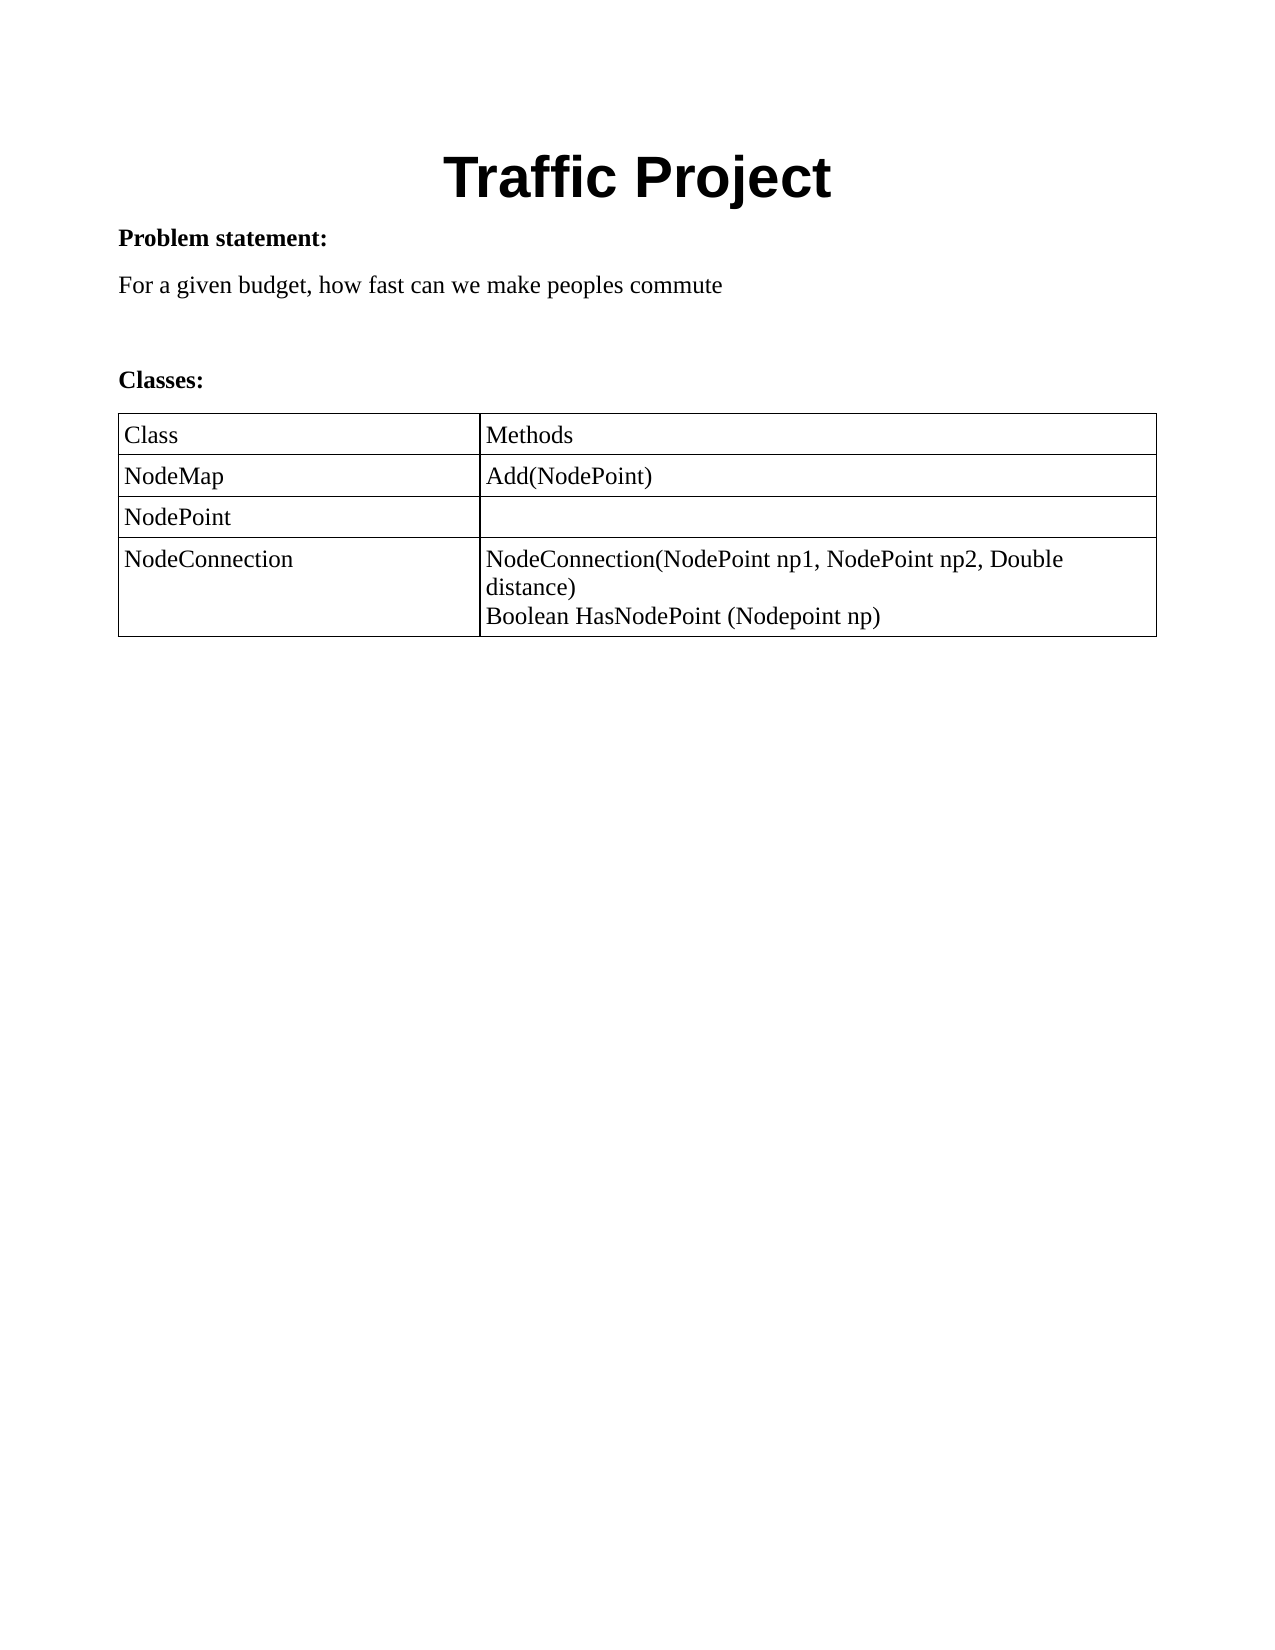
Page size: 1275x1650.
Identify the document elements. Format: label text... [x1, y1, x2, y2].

text For a given budget, how fast can we make peoples commute [118, 270, 1157, 299]
text Classes: [118, 366, 1157, 394]
title Traffic Project [118, 143, 1157, 210]
table_header Class [119, 414, 479, 454]
text Problem statement: [118, 223, 1157, 251]
table_header Methods [481, 414, 1156, 454]
table_cell NodeConnection(NodePoint np1, NodePoint np2, Double distance) Boolean HasNodePoint (Nodepoint np) [481, 538, 1156, 636]
table_cell Add(NodePoint) [481, 455, 1156, 496]
table_cell NodeMap [119, 455, 479, 496]
table_cell NodeConnection [119, 538, 479, 636]
table_cell NodePoint [119, 497, 479, 537]
table_cell [481, 497, 1156, 537]
